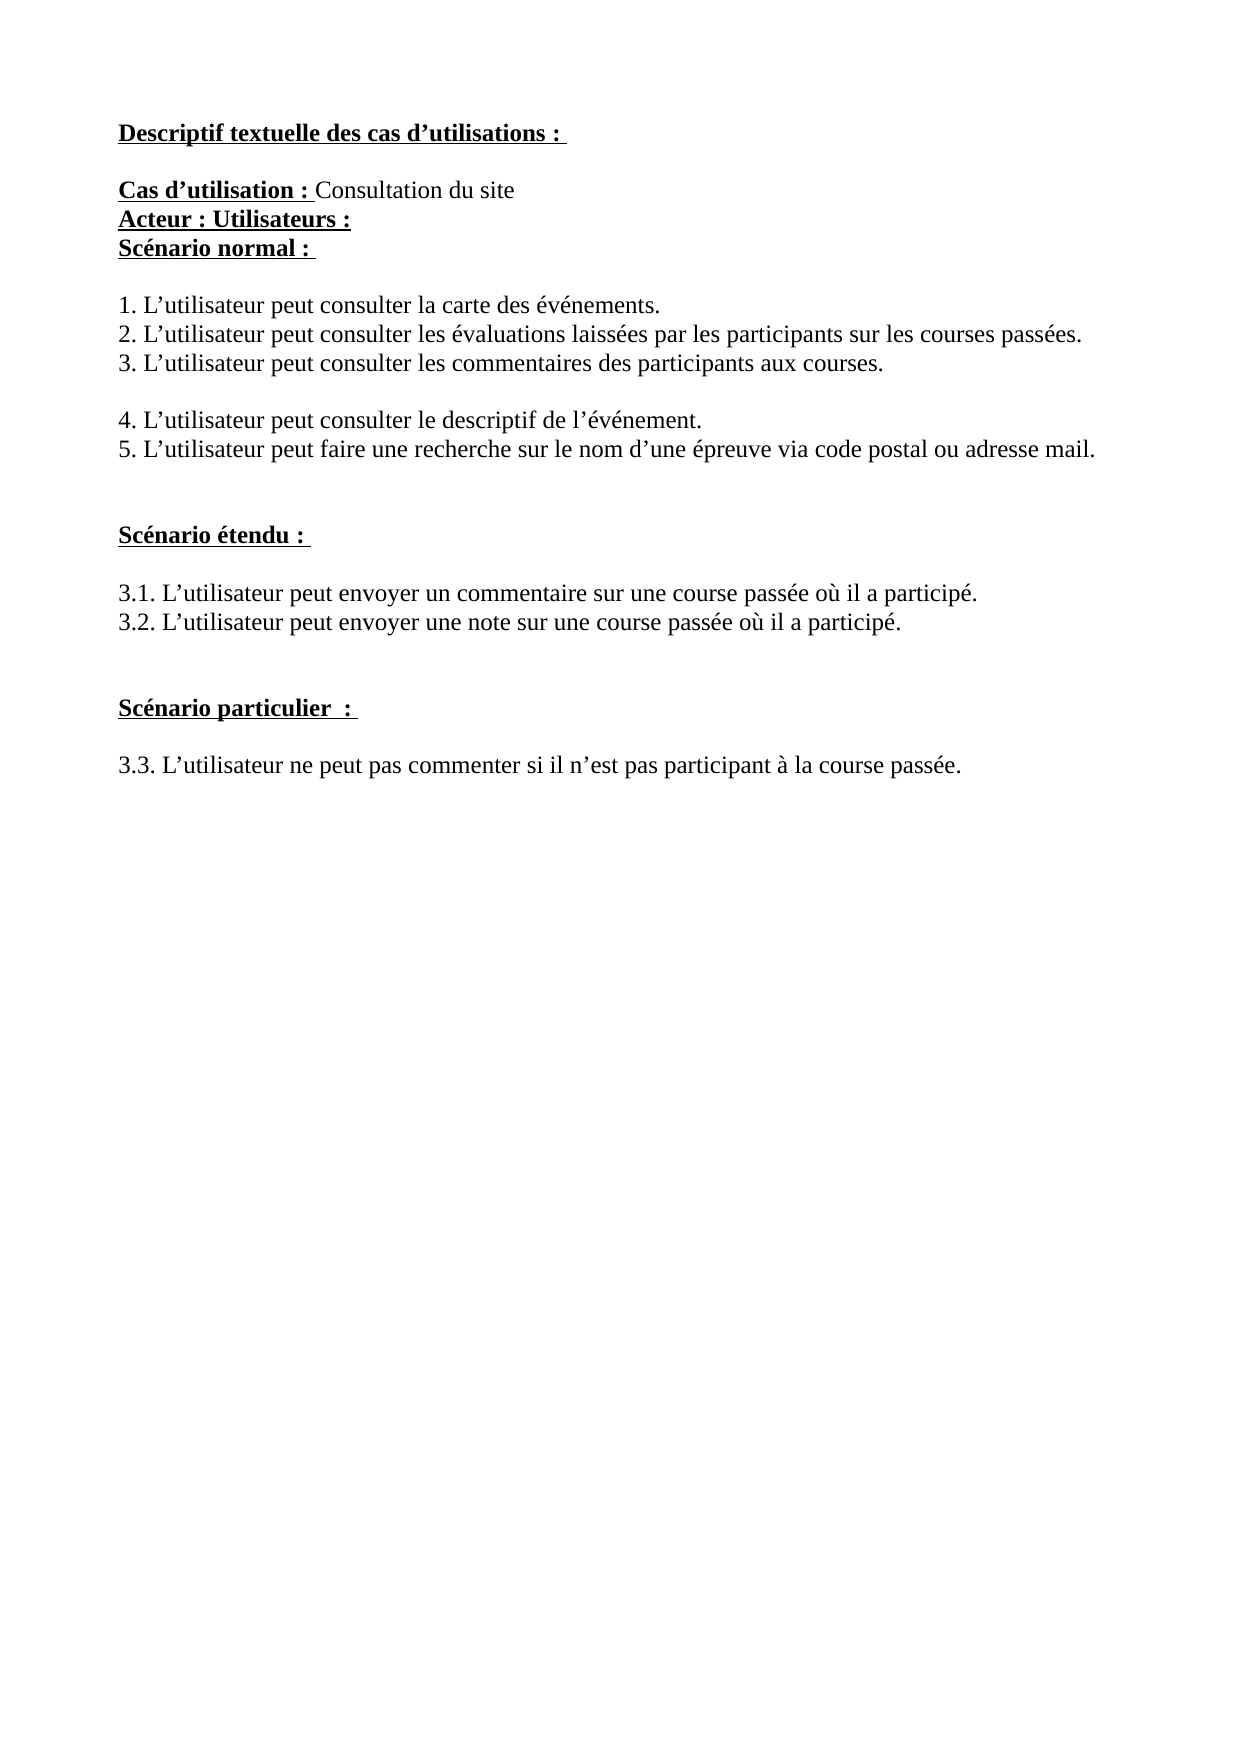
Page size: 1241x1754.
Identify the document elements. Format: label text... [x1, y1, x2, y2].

text 3.1. L’utilisateur peut envoyer un commentaire sur une course passée où il a participé. [118, 578, 1122, 607]
text Descriptif textuelle des cas d’utilisations : [118, 118, 1122, 147]
text 2. L’utilisateur peut consulter les évaluations laissées par les participants sur les courses passées. [118, 319, 1122, 348]
text Scénario étendu : [118, 521, 1122, 549]
text Scénario normal : [118, 233, 1122, 262]
text 3.2. L’utilisateur peut envoyer une note sur une course passée où il a participé. [118, 607, 1122, 636]
text 4. L’utilisateur peut consulter le descriptif de l’événement. [118, 406, 1122, 434]
text Acteur : Utilisateurs : [118, 204, 1122, 233]
text 5. L’utilisateur peut faire une recherche sur le nom d’une épreuve via code postal ou adresse mail. [118, 434, 1122, 463]
text 3. L’utilisateur peut consulter les commentaires des participants aux courses. [118, 348, 1122, 377]
text 1. L’utilisateur peut consulter la carte des événements. [118, 291, 1122, 319]
text Cas d’utilisation : Consultation du site [118, 176, 1122, 204]
text 3.3. L’utilisateur ne peut pas commenter si il n’est pas participant à la course passée. [118, 751, 1122, 779]
text Scénario particulier : [118, 693, 1122, 722]
